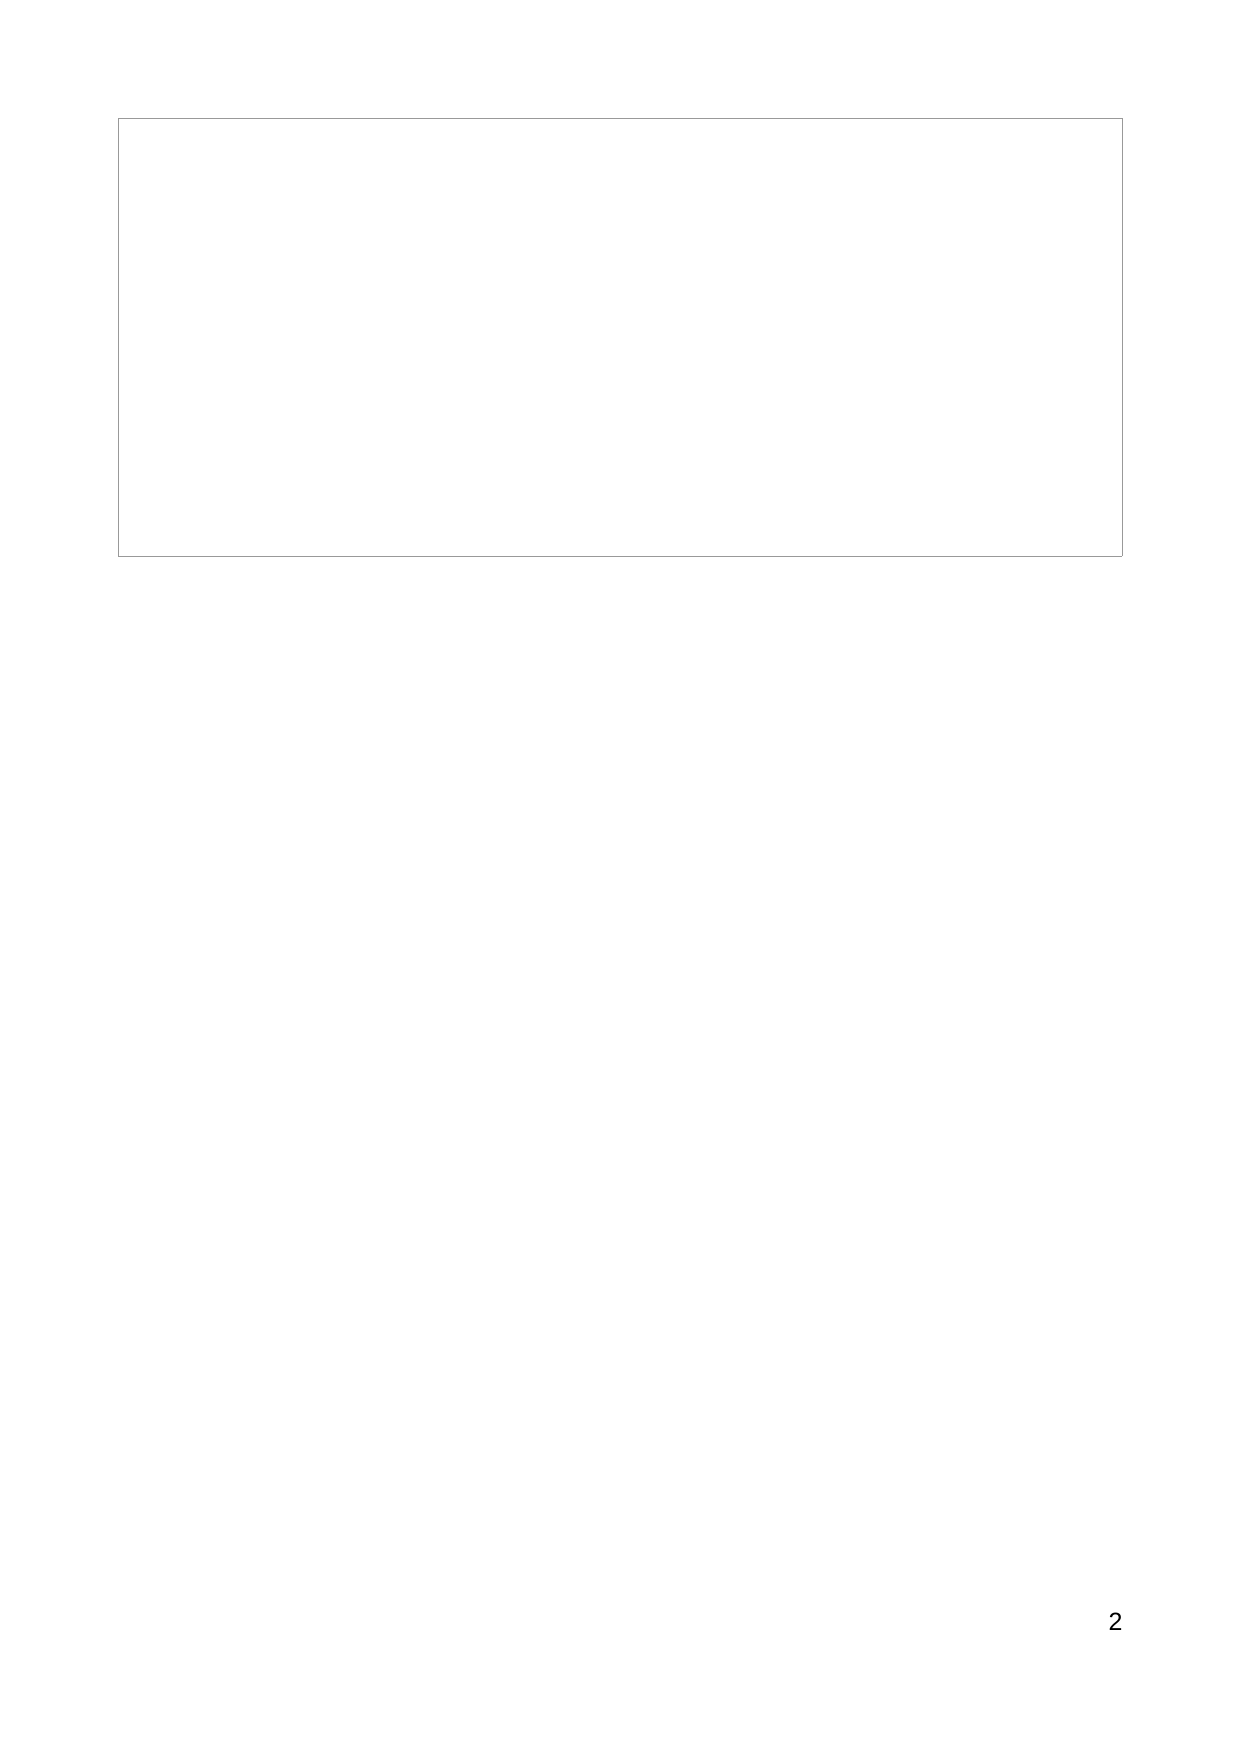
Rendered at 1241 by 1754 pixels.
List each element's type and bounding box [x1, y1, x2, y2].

table_cell [119, 119, 1122, 556]
